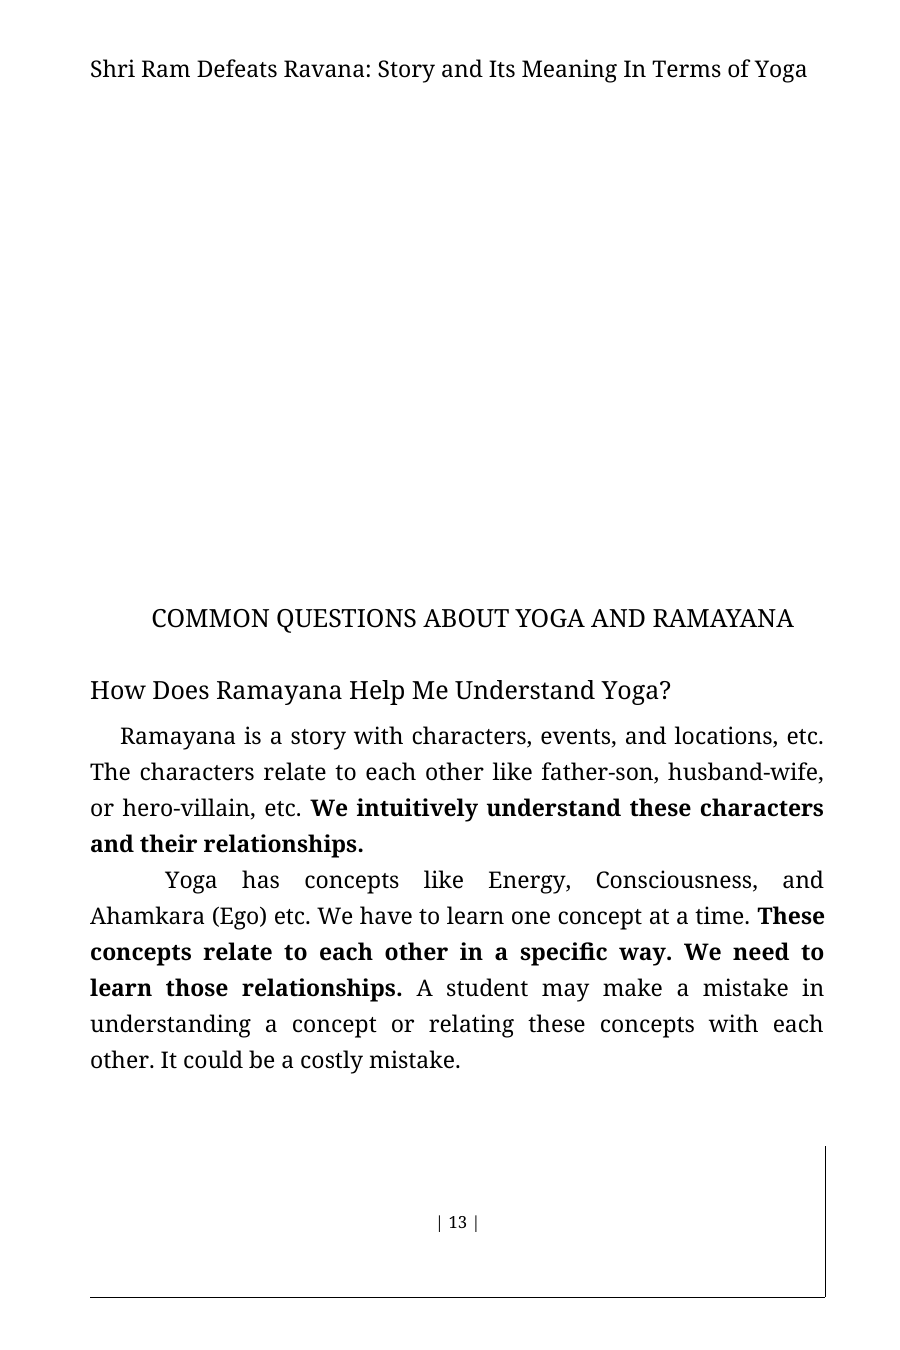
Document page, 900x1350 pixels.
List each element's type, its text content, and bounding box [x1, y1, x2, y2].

text Ramayana is a story with characters, events, and locations, etc. The characters relate to each other like father-son, husband-wife, or hero-villain, etc. We intuitively understand these characters and their relationships. [90, 720, 825, 859]
subtitle How Does Ramayana Help Me Understand Yoga? [90, 673, 825, 707]
subtitle Common Questions about Yoga and Ramayana [90, 600, 825, 634]
text Yoga has concepts like Energy, Consciousness, and Ahamkara (Ego) etc. We have to learn one concept at a time. These concepts relate to each other in a specific way. We need to learn those relationships. A student may make a mistake in understanding a concept or relating these concepts with each other. It could be a costly mistake. [90, 864, 825, 1075]
